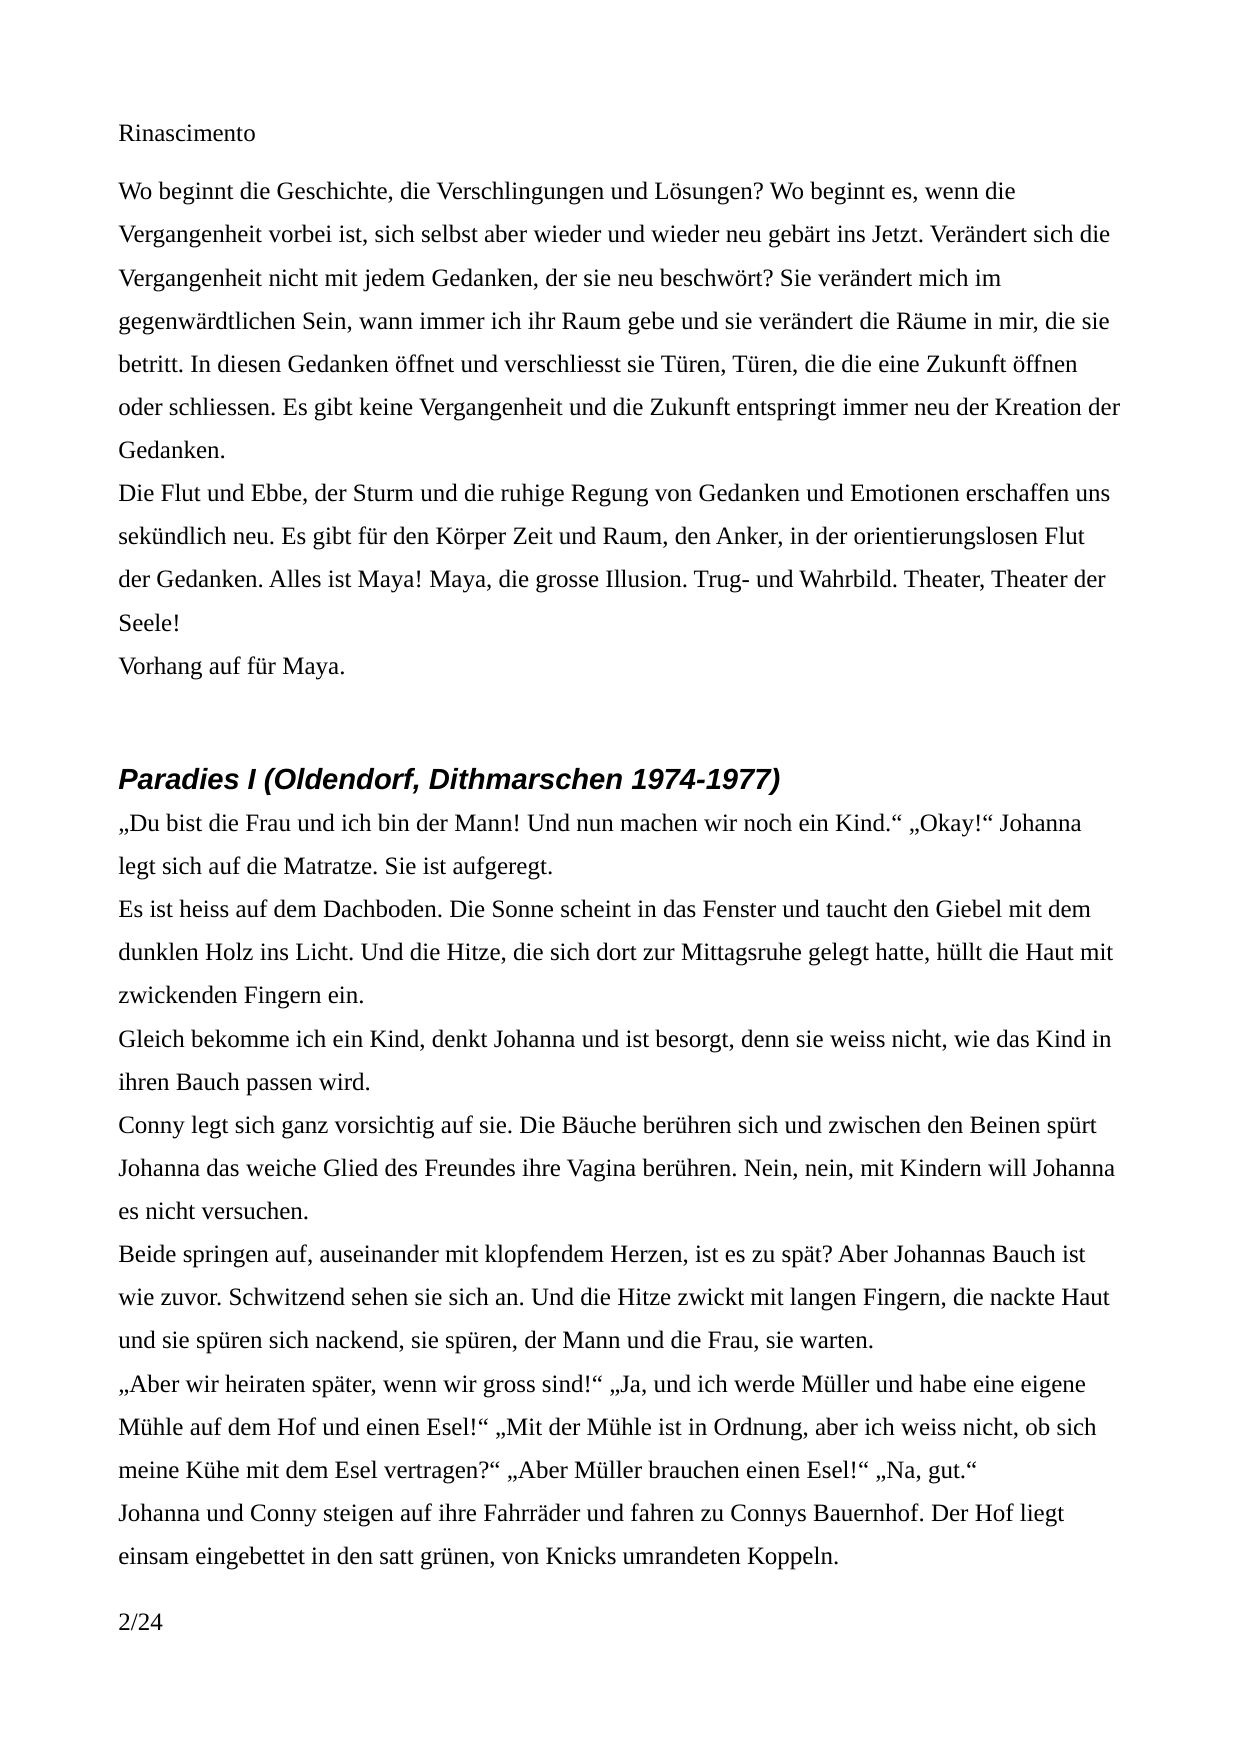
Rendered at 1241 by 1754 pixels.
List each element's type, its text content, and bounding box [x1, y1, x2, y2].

text „Aber wir heiraten später, wenn wir gross sind!“ „Ja, und ich werde Müller und habe eine eigene Mühle auf dem Hof und einen Esel!“ „Mit der Mühle ist in Ordnung, aber ich weiss nicht, ob sich meine Kühe mit dem Esel vertragen?“ „Aber Müller brauchen einen Esel!“ „Na, gut.“ [118, 1369, 1122, 1484]
text Conny legt sich ganz vorsichtig auf sie. Die Bäuche berühren sich und zwischen den Beinen spürt Johanna das weiche Glied des Freundes ihre Vagina berühren. Nein, nein, mit Kindern will Johanna es nicht versuchen. [118, 1110, 1122, 1225]
text Johanna und Conny steigen auf ihre Fahrräder und fahren zu Connys Bauernhof. Der Hof liegt einsam eingebettet in den satt grünen, von Knicks umrandeten Koppeln. [118, 1498, 1122, 1570]
text „Du bist die Frau und ich bin der Mann! Und nun machen wir noch ein Kind.“ „Okay!“ Johanna legt sich auf die Matratze. Sie ist aufgeregt. [118, 808, 1122, 880]
text Vorhang auf für Maya. [118, 651, 1122, 679]
text Gleich bekomme ich ein Kind, denkt Johanna und ist besorgt, denn sie weiss nicht, wie das Kind in ihren Bauch passen wird. [118, 1024, 1122, 1096]
text Die Flut und Ebbe, der Sturm und die ruhige Regung von Gedanken und Emotionen erschaffen uns sekündlich neu. Es gibt für den Körper Zeit und Raum, den Anker, in der orientierungslosen Flut der Gedanken. Alles ist Maya! Maya, die grosse Illusion. Trug- und Wahrbild. Theater, Theater der Seele! [118, 478, 1122, 636]
text Wo beginnt die Geschichte, die Verschlingungen und Lösungen? Wo beginnt es, wenn die Vergangenheit vorbei ist, sich selbst aber wieder und wieder neu gebärt ins Jetzt. Verändert sich die Vergangenheit nicht mit jedem Gedanken, der sie neu beschwört? Sie verändert mich im gegenwärdtlichen Sein, wann immer ich ihr Raum gebe und sie verändert die Räume in mir, die sie betritt. In diesen Gedanken öffnet und verschliesst sie Türen, Türen, die die eine Zukunft öffnen oder schliessen. Es gibt keine Vergangenheit und die Zukunft entspringt immer neu der Kreation der Gedanken. [118, 176, 1122, 464]
subtitle Paradies I (Oldendorf, Dithmarschen 1974-1977) [118, 762, 1122, 796]
text Beide springen auf, auseinander mit klopfendem Herzen, ist es zu spät? Aber Johannas Bauch ist wie zuvor. Schwitzend sehen sie sich an. Und die Hitze zwickt mit langen Fingern, die nackte Haut und sie spüren sich nackend, sie spüren, der Mann und die Frau, sie warten. [118, 1239, 1122, 1354]
text Es ist heiss auf dem Dachboden. Die Sonne scheint in das Fenster und taucht den Giebel mit dem dunklen Holz ins Licht. Und die Hitze, die sich dort zur Mittagsruhe gelegt hatte, hüllt die Haut mit zwickenden Fingern ein. [118, 894, 1122, 1009]
